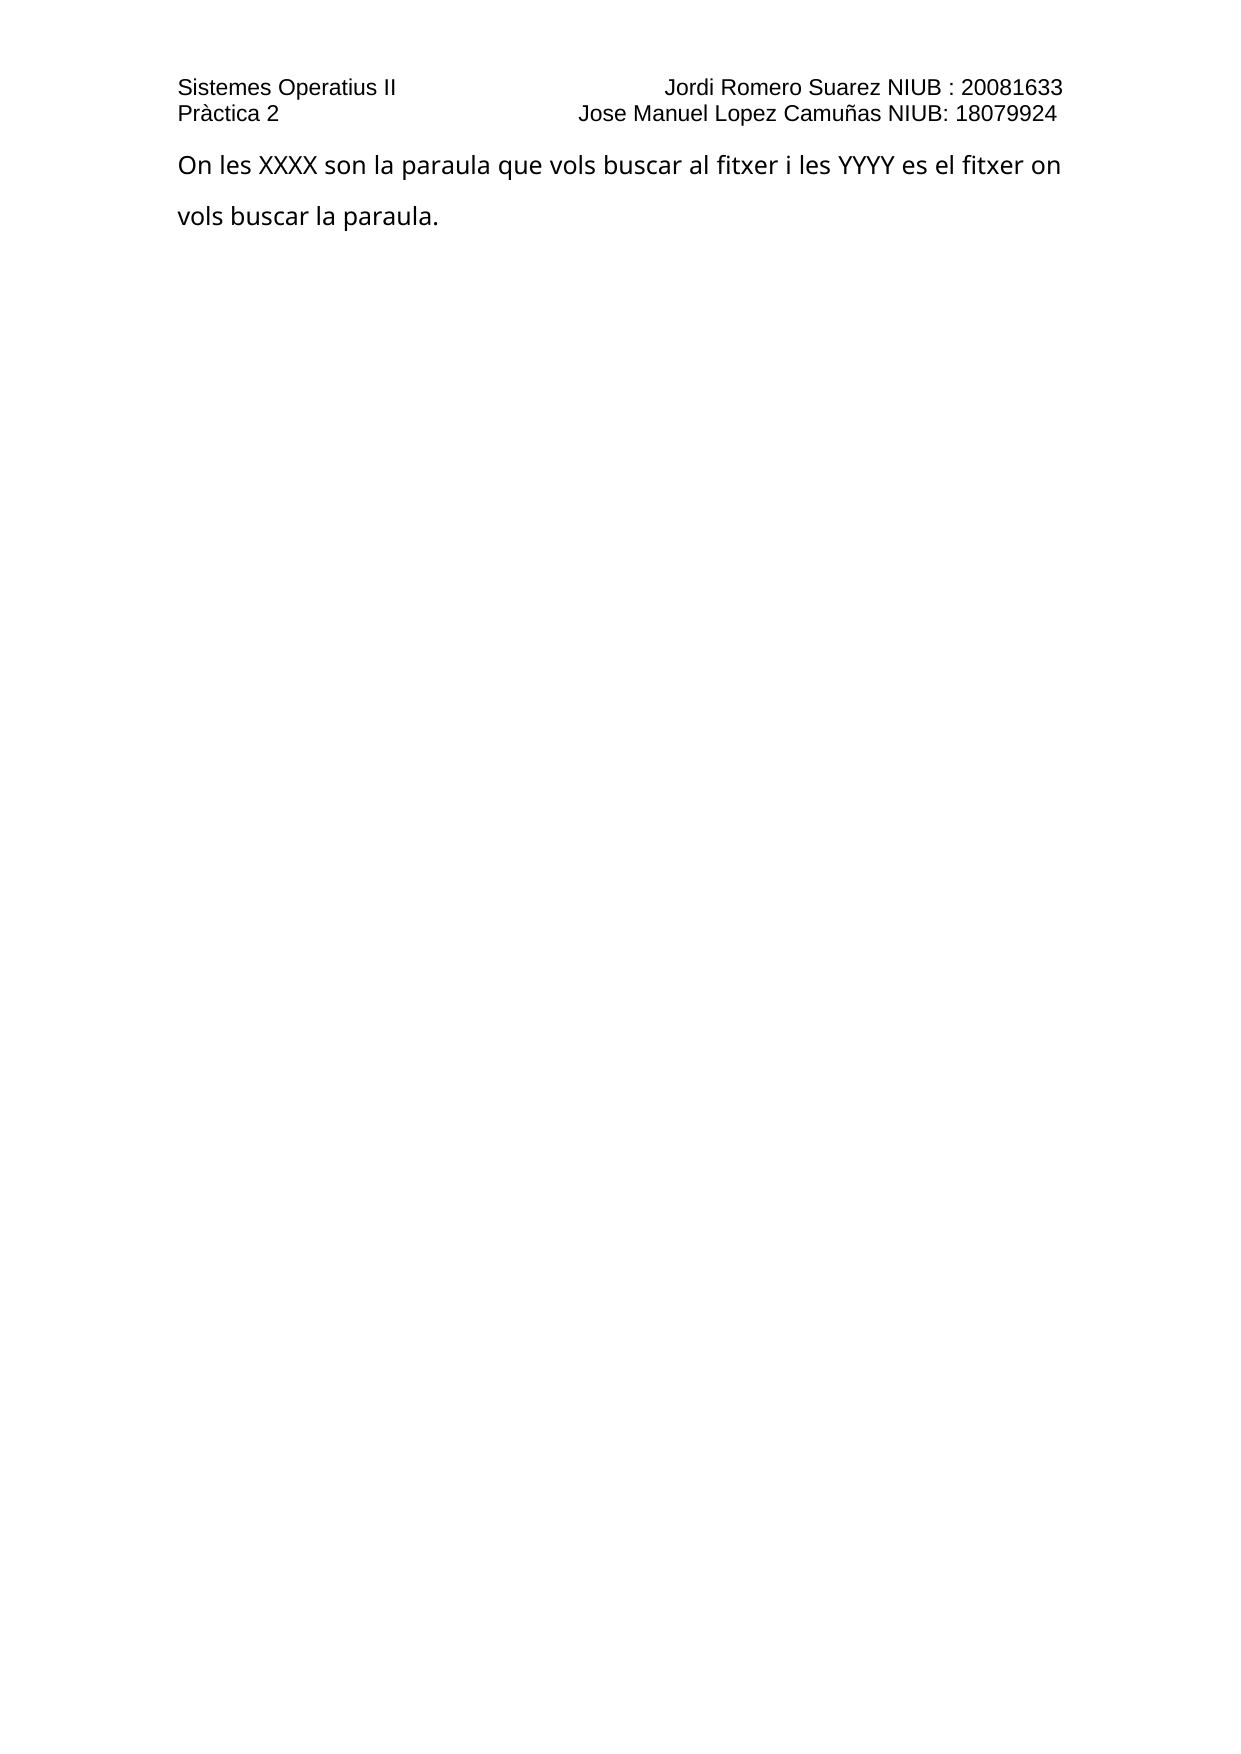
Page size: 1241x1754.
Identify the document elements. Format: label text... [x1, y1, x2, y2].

text On les XXXX son la paraula que vols buscar al fitxer i les YYYY es el fitxer on vols buscar la paraula. [177, 148, 1063, 233]
